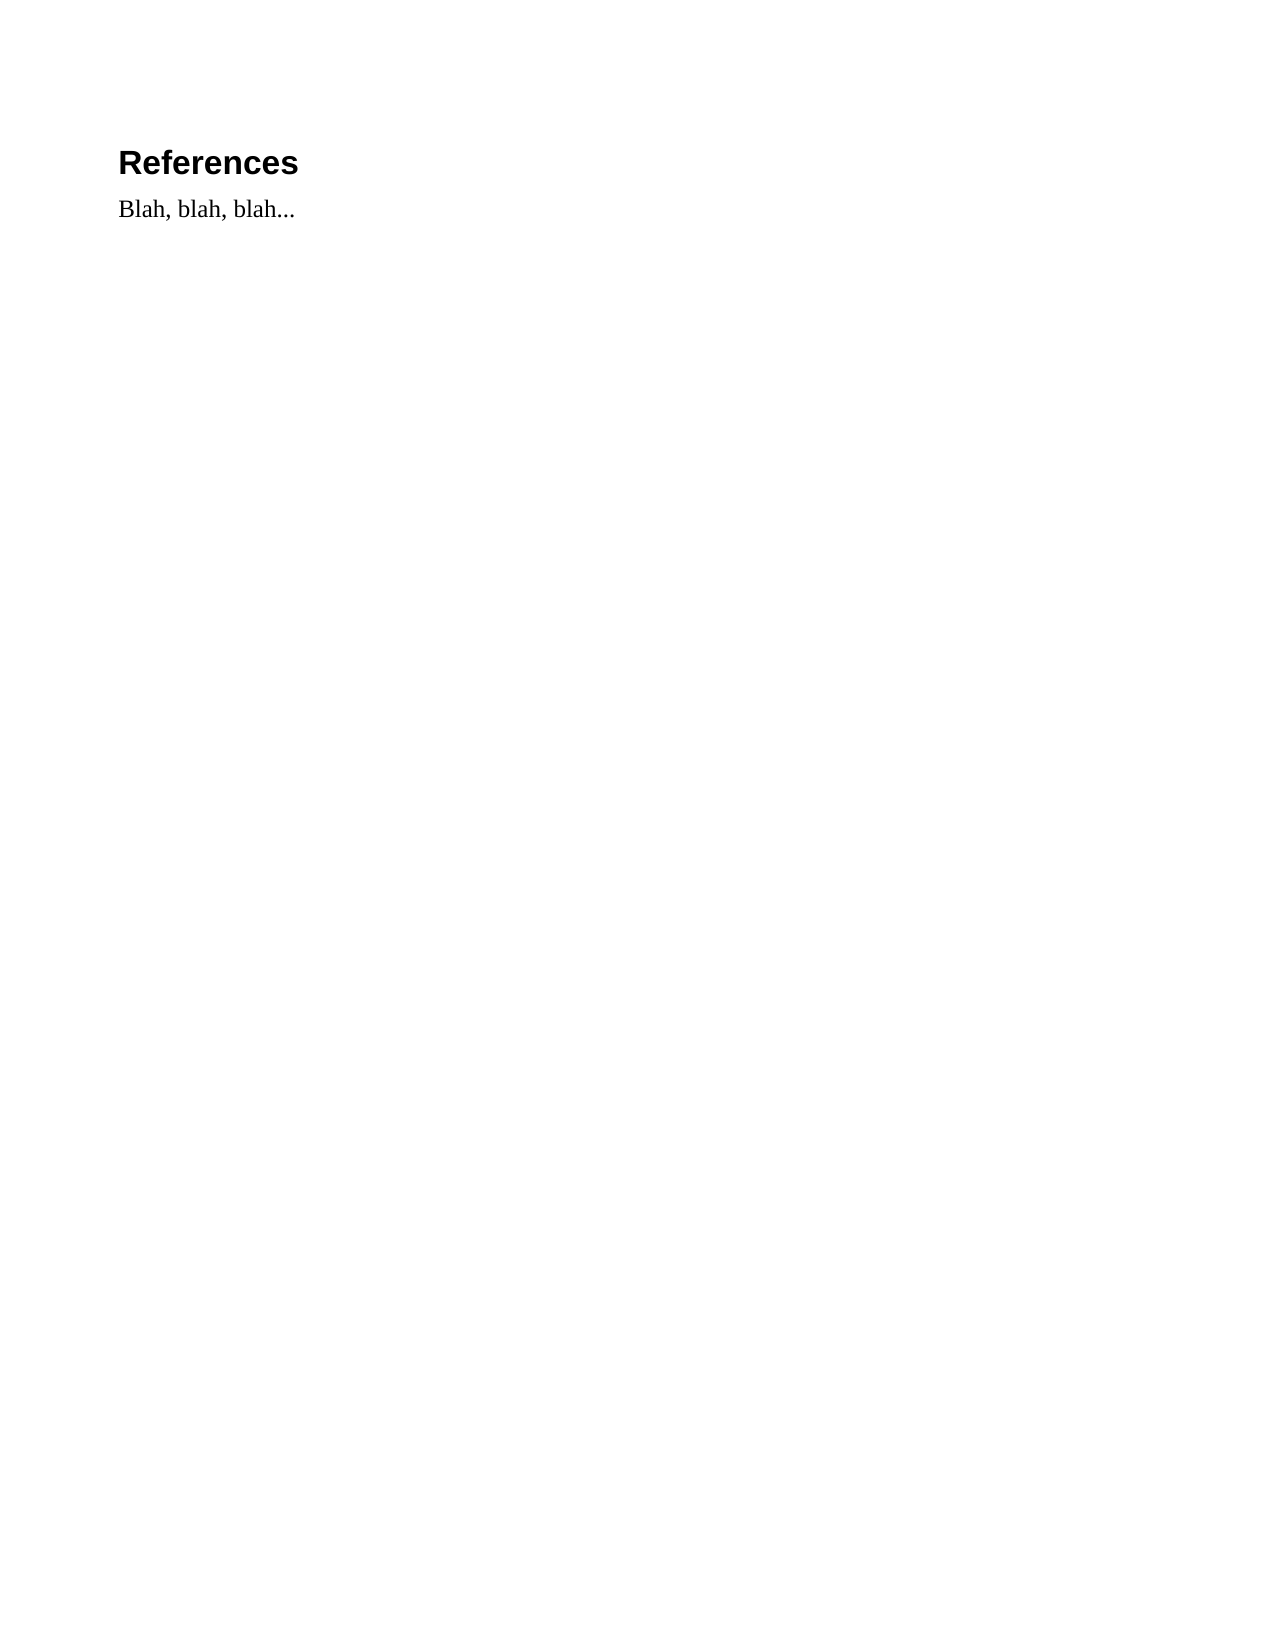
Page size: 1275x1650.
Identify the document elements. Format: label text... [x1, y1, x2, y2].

subtitle References [118, 143, 1157, 182]
text Blah, blah, blah... [118, 194, 1157, 223]
